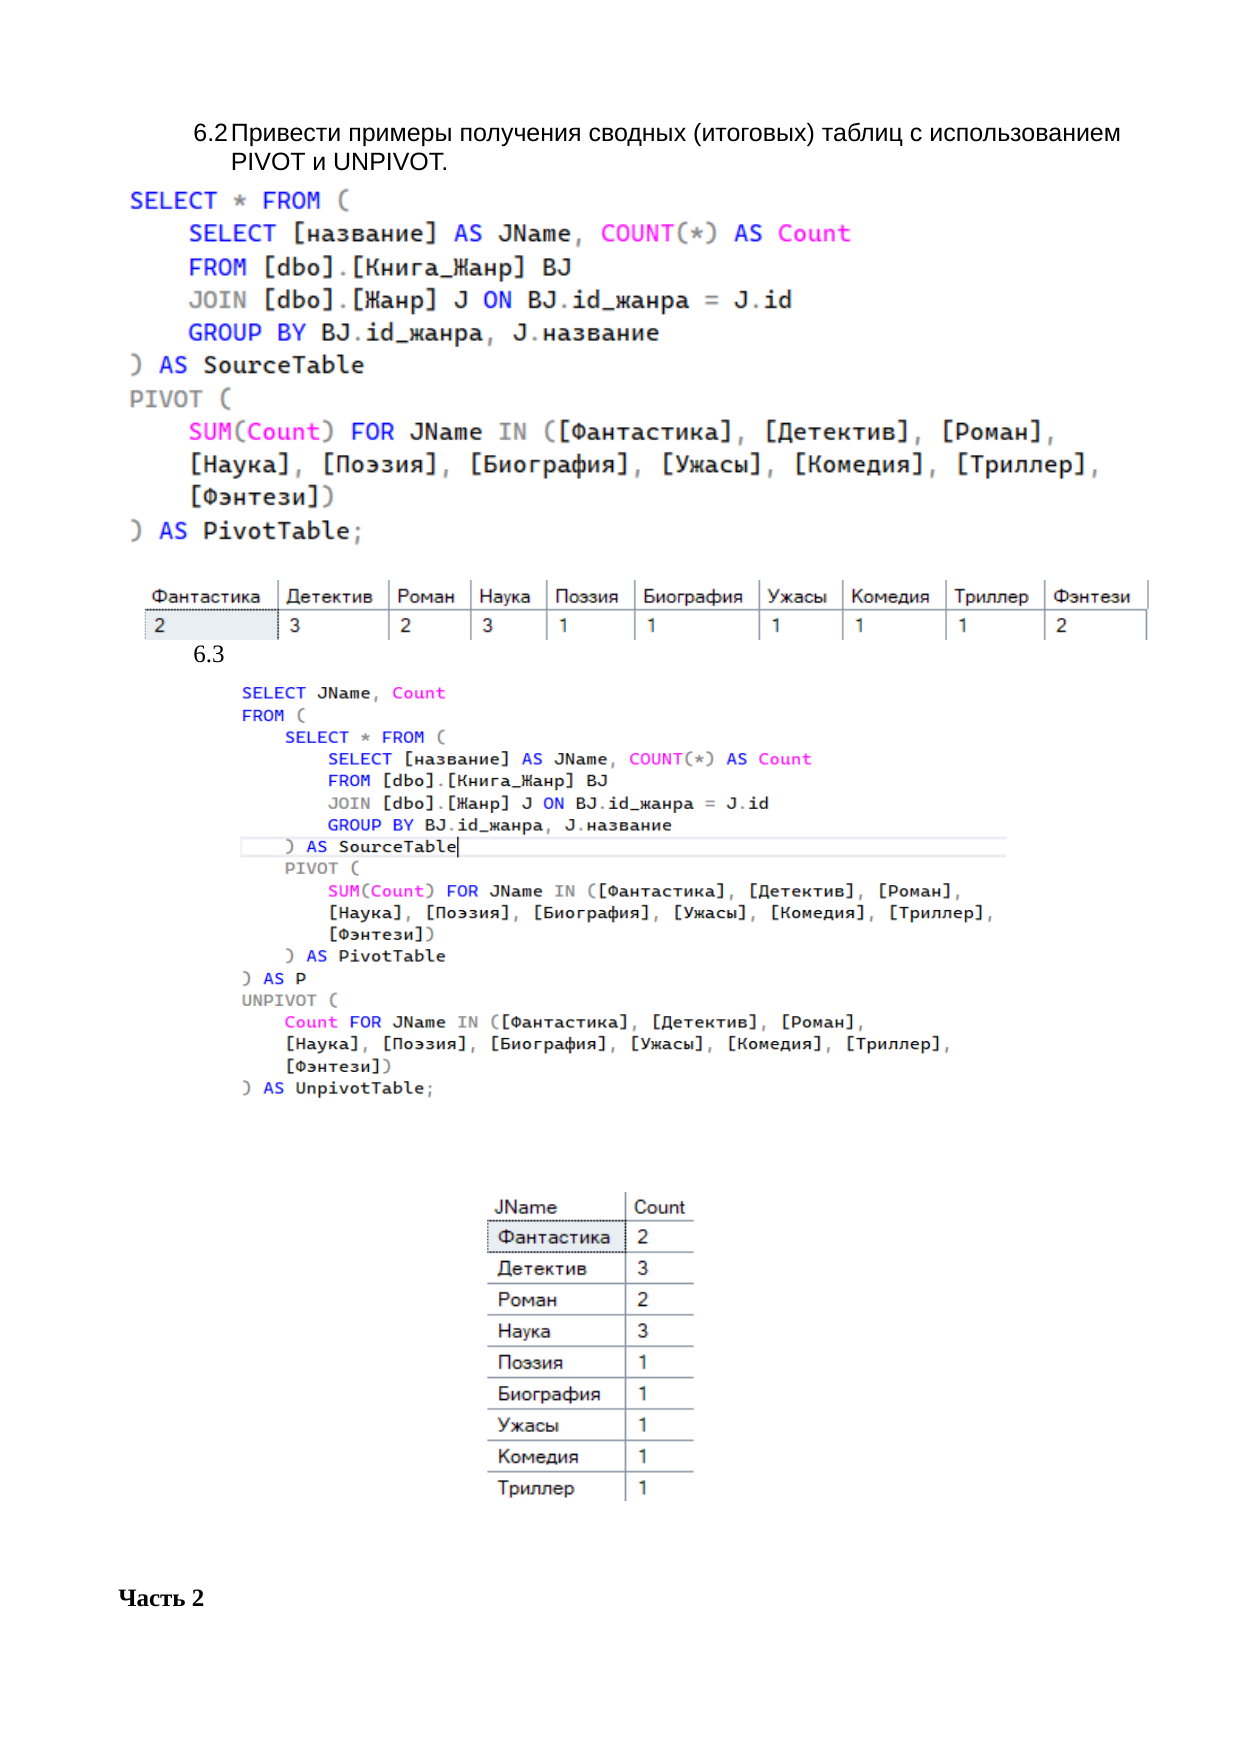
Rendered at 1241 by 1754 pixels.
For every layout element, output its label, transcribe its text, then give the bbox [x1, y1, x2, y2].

picture [144, 580, 1149, 640]
picture [240, 683, 1007, 1106]
picture [487, 1192, 694, 1501]
list Привести примеры получения сводных (итоговых) таблиц с использованием PIVOT и UNPIVOT. [193, 118, 1122, 175]
picture [118, 175, 1123, 561]
text Часть 2 [118, 1583, 1122, 1612]
